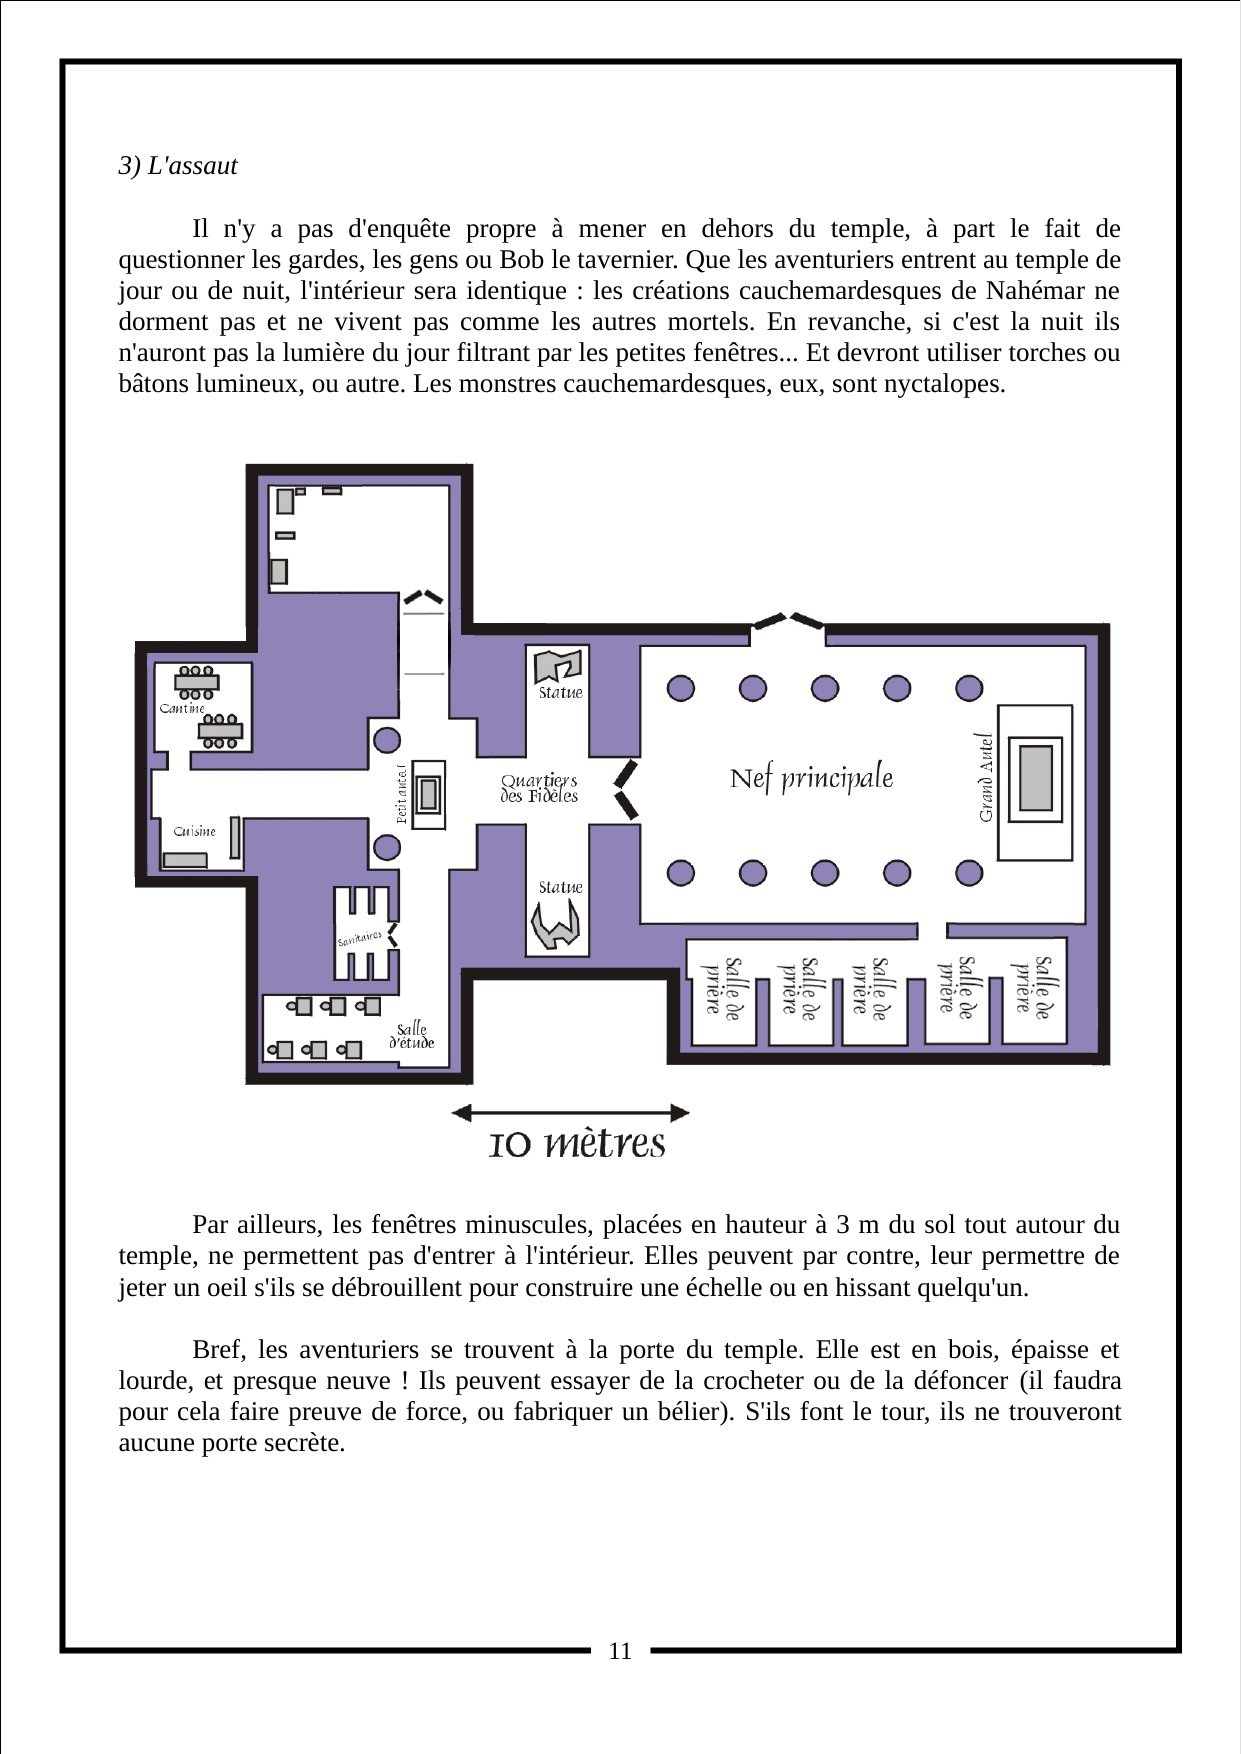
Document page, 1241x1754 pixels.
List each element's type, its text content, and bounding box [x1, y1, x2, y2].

text Par ailleurs, les fenêtres minuscules, placées en hauteur à 3 m du sol tout autour du temple, ne permettent pas d'entrer à l'intérieur. Elles peuvent par contre, leur permettre de jeter un oeil s'ils se débrouillent pour construire une échelle ou en hissant quelqu'un. [118, 1208, 1122, 1302]
text Il n'y a pas d'enquête propre à mener en dehors du temple, à part le fait de questionner les gardes, les gens ou Bob le tavernier. Que les aventuriers entrent au temple de jour ou de nuit, l'intérieur sera identique : les créations cauchemardesques de Nahémar ne dorment pas et ne vivent pas comme les autres mortels. En revanche, si c'est la nuit ils n'auront pas la lumière du jour filtrant par les petites fenêtres... Et devront utiliser torches ou bâtons lumineux, ou autre. Les monstres cauchemardesques, eux, sont nyctalopes. [118, 212, 1122, 398]
text Bref, les aventuriers se trouvent à la porte du temple. Elle est en bois, épaisse et lourde, et presque neuve ! Ils peuvent essayer de la crocheter ou de la défoncer (il faudra pour cela faire preuve de force, ou fabriquer un bélier). S'ils font le tour, ils ne trouveront aucune porte secrète. [118, 1333, 1122, 1457]
text 3) L'assaut [118, 149, 1122, 181]
picture [1, 1, 1240, 1754]
